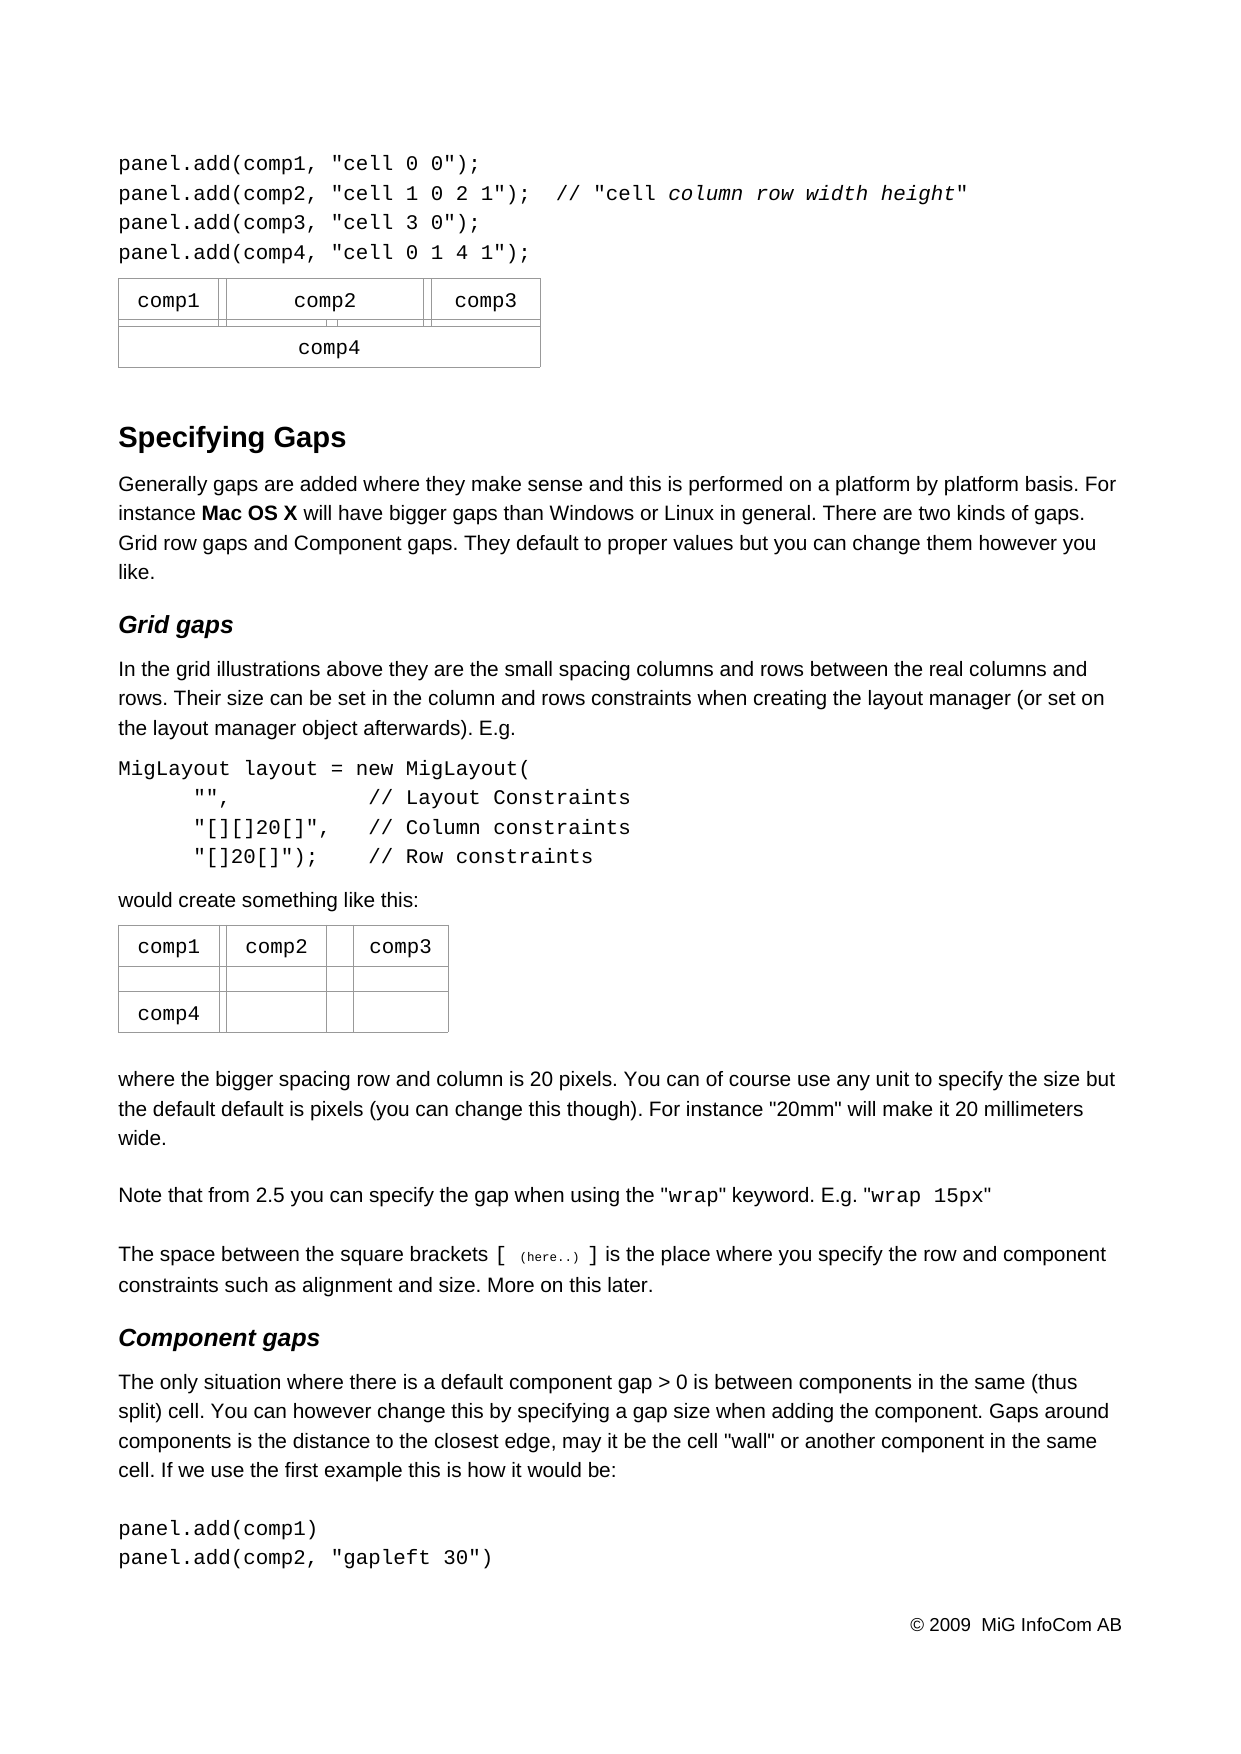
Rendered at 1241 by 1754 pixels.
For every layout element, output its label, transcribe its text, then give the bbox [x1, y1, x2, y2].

table_cell comp4 [119, 327, 540, 367]
table_cell [424, 320, 431, 326]
text Note that from 2.5 you can specify the gap when using the "wrap" keyword. E.g. "wrap 15px" [118, 1179, 1122, 1209]
text The only situation where there is a default component gap > 0 is between components in the same (thus split) cell. You can however change this by specifying a gap size when adding the component. Gaps around components is the distance to the closest edge, may it be the cell "wall" or another component in the same cell. If we use the first example this is how it would be: [118, 1364, 1122, 1482]
table_header comp1 [119, 926, 219, 966]
table_cell [354, 992, 448, 1032]
table_cell [227, 992, 326, 1032]
table_cell comp4 [119, 992, 219, 1032]
text panel.add(comp1, "cell 0 0"); panel.add(comp2, "cell 1 0 2 1"); // "cell column row width height" panel.add(comp3, "cell 3 0"); panel.add(comp4, "cell 0 1 4 1"); [118, 148, 1122, 266]
text Generally gaps are added where they make sense and this is performed on a platform by platform basis. For instance Mac OS X will have bigger gaps than Windows or Linux in general. There are two kinds of gaps. Grid row gaps and Component gaps. They default to proper values but you can change them however you like. [118, 466, 1122, 584]
table_header [219, 279, 226, 319]
text where the bigger spacing row and column is 20 pixels. You can of course use any unit to specify the size but the default default is pixels (you can change this though). For instance "20mm" will make it 20 millimeters wide. [118, 1061, 1122, 1150]
table_header comp2 [227, 279, 423, 319]
table_header comp1 [119, 279, 218, 319]
table_cell [119, 320, 218, 326]
table_header comp2 [227, 926, 326, 966]
table_cell [220, 967, 226, 991]
text MigLayout layout = new MigLayout( "", // Layout Constraints "[][]20[]", // Column constraints "[]20[]"); // Row constraints [118, 752, 1122, 870]
table_cell [227, 320, 326, 326]
table_cell [327, 992, 353, 1032]
table_cell [432, 320, 540, 326]
text panel.add(comp1) panel.add(comp2, "gapleft 30") [118, 1512, 1122, 1571]
table_cell [327, 320, 337, 326]
table_header comp3 [354, 926, 448, 966]
text The space between the square brackets [ (here..) ] is the place where you specify the row and component constraints such as alignment and size. More on this later. [118, 1238, 1122, 1297]
table_header [220, 926, 226, 966]
text would create something like this: [118, 882, 1122, 912]
table_cell [220, 992, 226, 1032]
subtitle Specifying Gaps [118, 421, 1122, 454]
table_cell [327, 967, 353, 991]
table_header comp3 [432, 279, 540, 319]
table_cell [338, 320, 423, 326]
text In the grid illustrations above they are the small spacing columns and rows between the real columns and rows. Their size can be set in the column and rows constraints when creating the layout manager (or set on the layout manager object afterwards). E.g. [118, 651, 1122, 739]
table_cell [227, 967, 326, 991]
table_header [327, 926, 353, 966]
table_cell [119, 967, 219, 991]
subtitle Component gaps [118, 1322, 1122, 1352]
table_header [424, 279, 431, 319]
subtitle Grid gaps [118, 609, 1122, 639]
table_cell [219, 320, 226, 326]
table_cell [354, 967, 448, 991]
